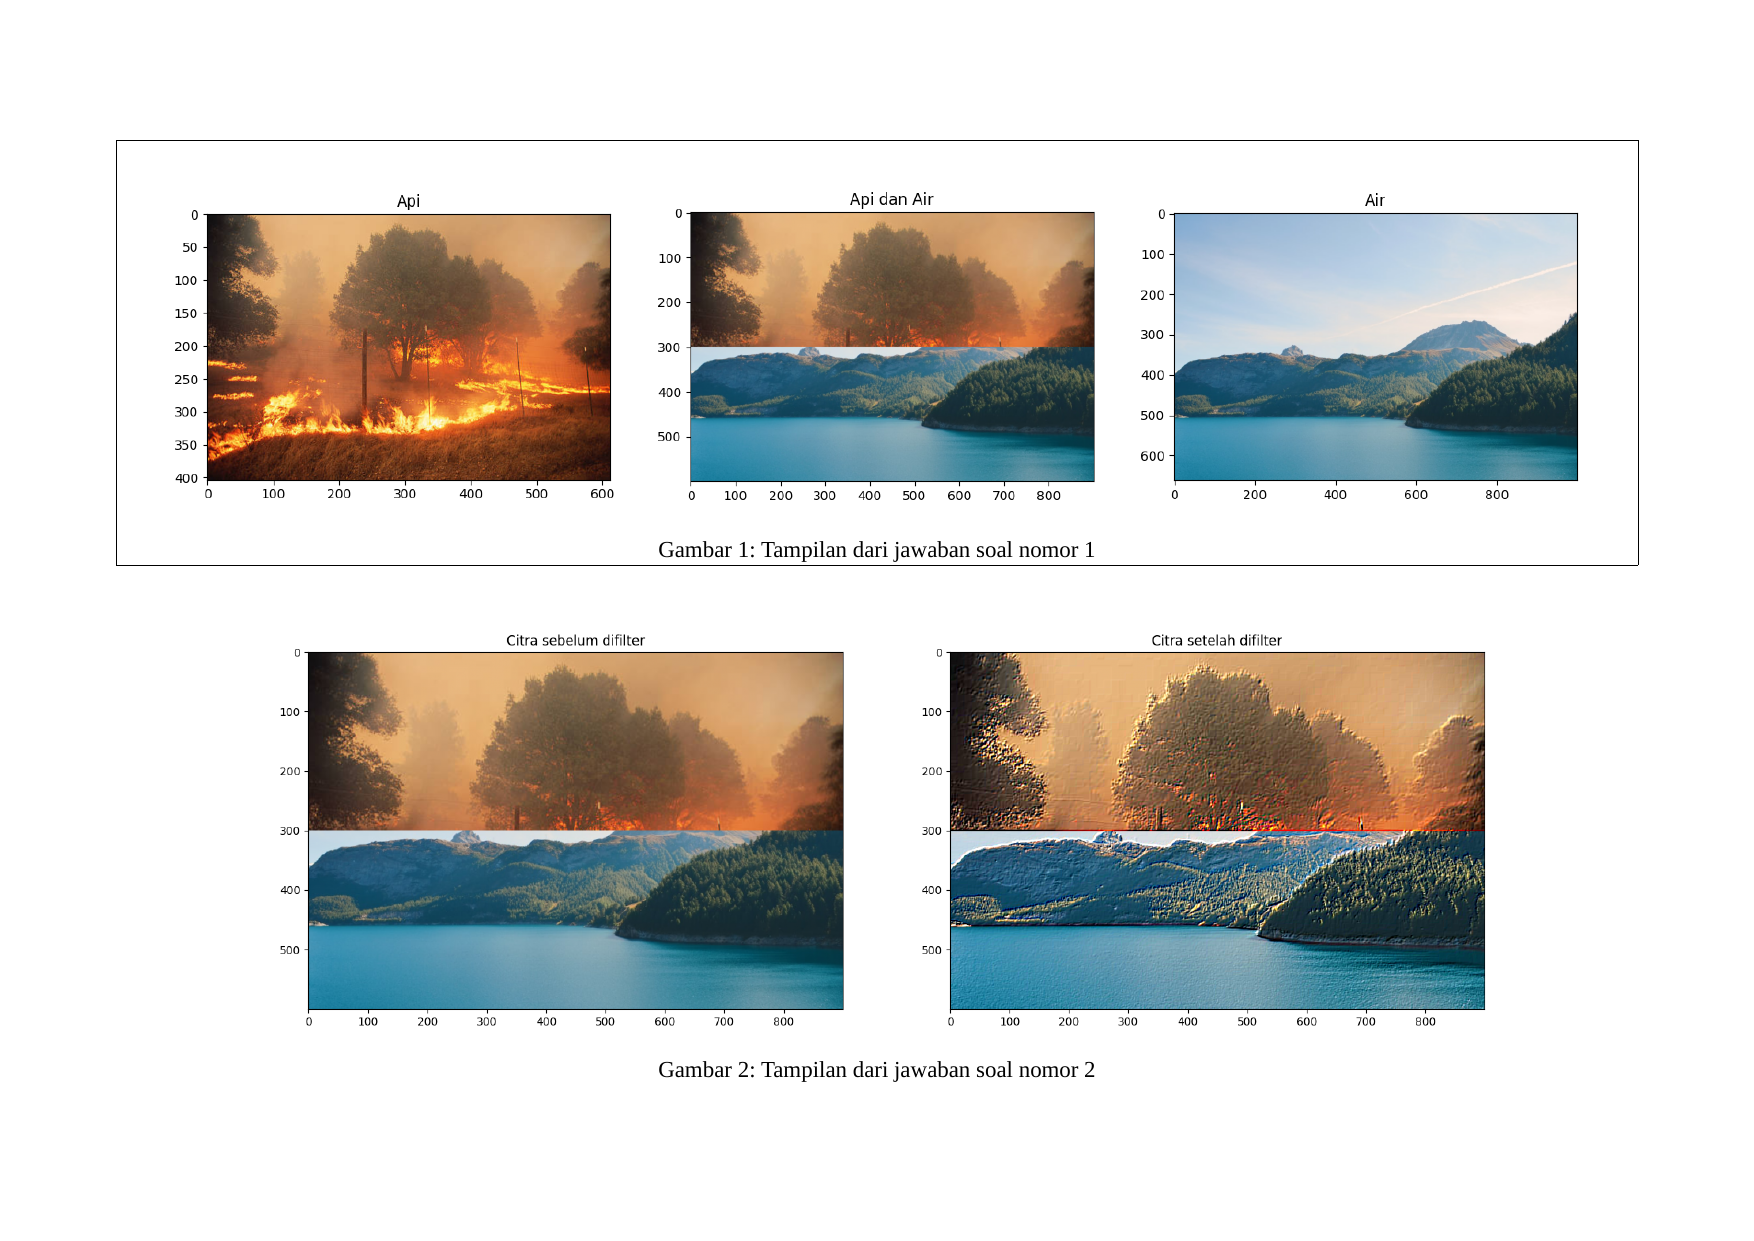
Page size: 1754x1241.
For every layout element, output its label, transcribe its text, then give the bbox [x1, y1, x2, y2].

picture [118, 613, 1636, 1056]
text Gambar 2: Tampilan dari jawaban soal nomor 2 [118, 1056, 1636, 1082]
picture [119, 155, 1635, 536]
text Gambar 1: Tampilan dari jawaban soal nomor 1 [119, 536, 1635, 562]
